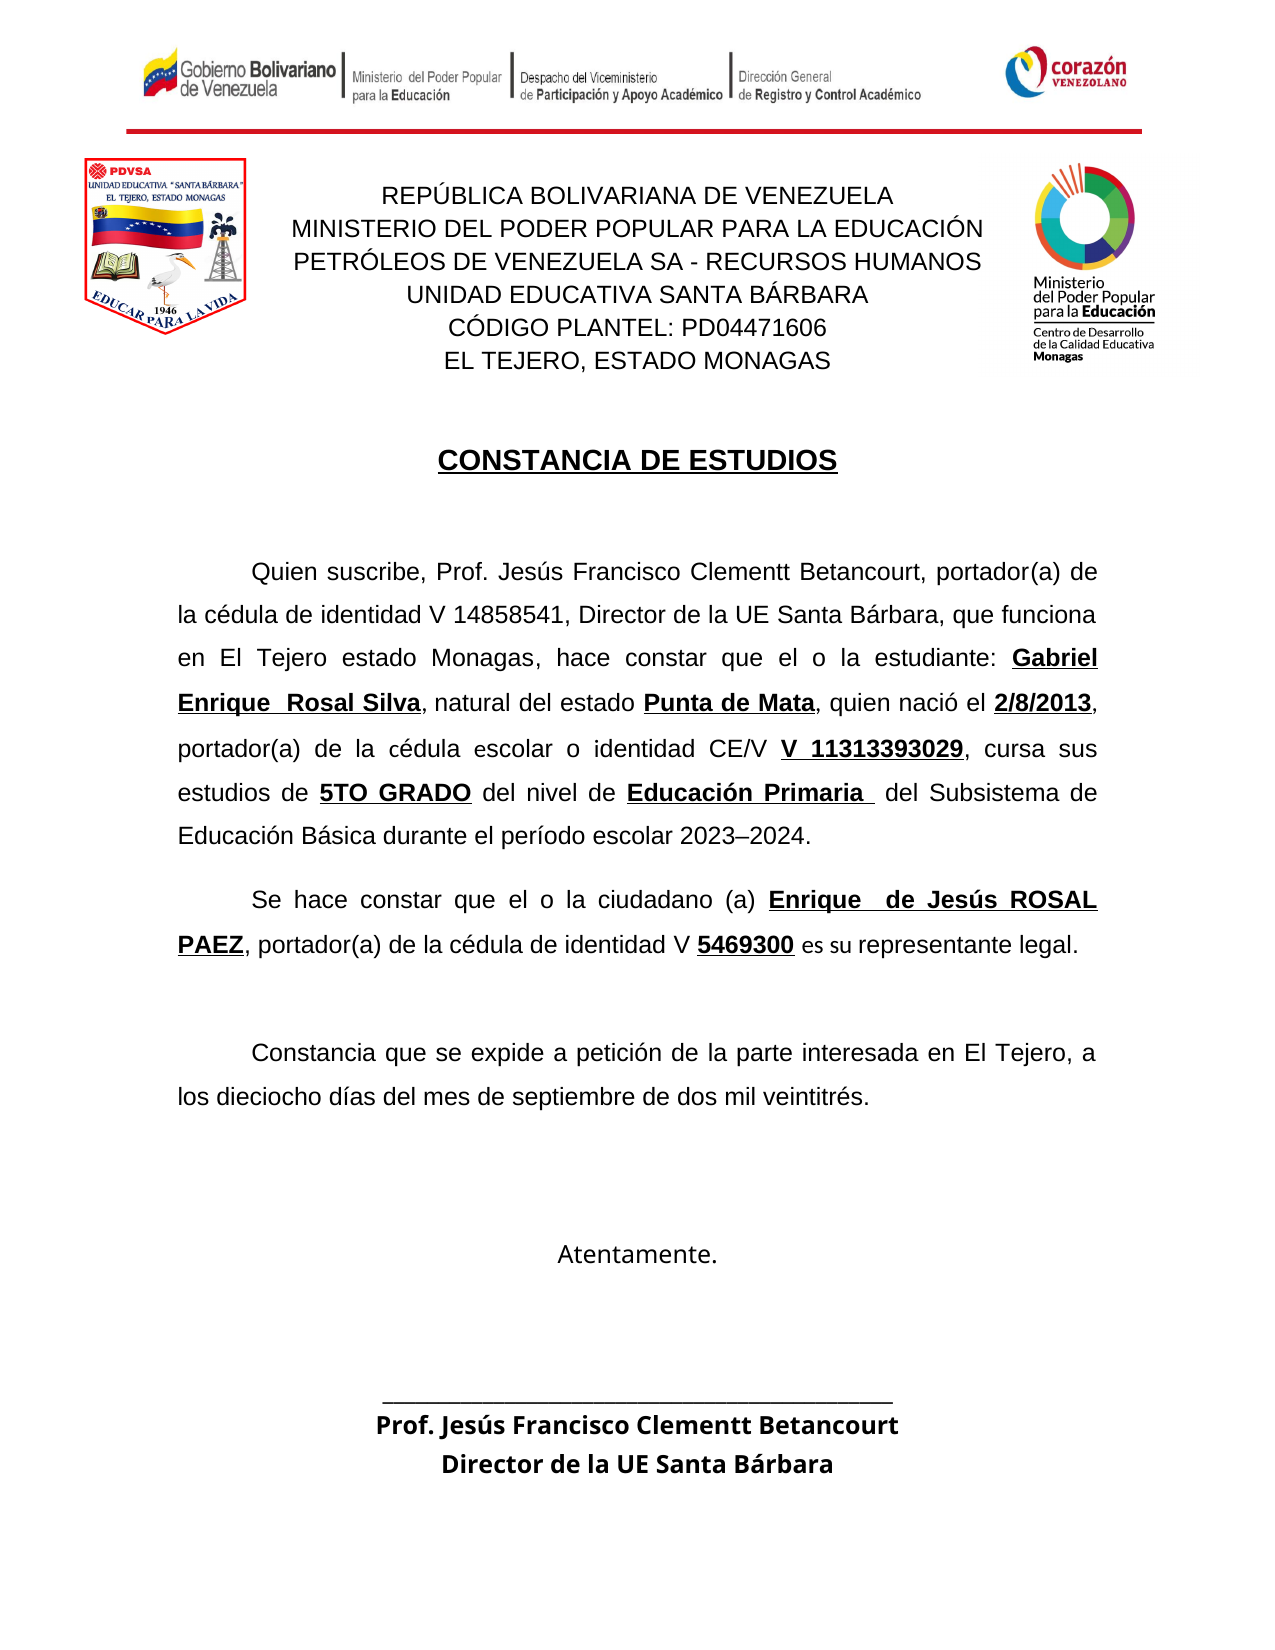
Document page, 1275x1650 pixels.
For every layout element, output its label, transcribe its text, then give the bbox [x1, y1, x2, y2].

text EL TEJERO, ESTADO MONAGAS [177, 346, 978, 374]
picture [978, 153, 1200, 377]
text Atentamente. [177, 1237, 1098, 1271]
text Constancia que se expide a petición de la parte interesada en El Tejero, a los dieciocho días del mes de septiembre de dos mil veintitrés. [177, 1038, 1098, 1110]
text Prof. Jesús Francisco Clementt Betancourt [177, 1407, 1098, 1441]
text UNIDAD EDUCATIVA SANTA BÁRBARA [252, 280, 978, 308]
subtitle CONSTANCIA DE ESTUDIOS [177, 443, 1098, 476]
subtitle PETRÓLEOS DE VENEZUELA SA - RECURSOS HUMANOS [252, 247, 978, 275]
text ______________________________________________ [177, 1373, 1098, 1407]
picture [126, 11, 1142, 134]
text CÓDIGO PLANTEL: PD04471606 [177, 313, 978, 341]
subtitle MINISTERIO DEL PODER POPULAR PARA LA EDUCACIÓN [252, 214, 978, 242]
text Director de la UE Santa Bárbara [177, 1447, 1098, 1481]
text Se hace constar que el o la ciudadano (a) Enrique de Jesús ROSAL PAEZ, portador(a) de la cédula de identidad V 5469300 es su representante legal. [177, 885, 1098, 959]
subtitle REPÚBLICA BOLIVARIANA DE VENEZUELA [252, 181, 978, 209]
picture [79, 158, 252, 335]
text Quien suscribe, Prof. Jesús Francisco Clementt Betancourt, portador(a) de la cédula de identidad V 14858541, Director de la UE Santa Bárbara, que funciona en El Tejero estado Monagas, hace constar que el o la estudiante: Gabriel Enrique Rosal Silva, natural del estado Punta de Mata, quien nació el 2/8/2013, portador(a) de la cédula escolar o identidad CE/V V 11313393029, cursa sus estudios de 5TO GRADO del nivel de Educación Primaria del Subsistema de Educación Básica durante el período escolar 2023–2024. [177, 557, 1098, 849]
